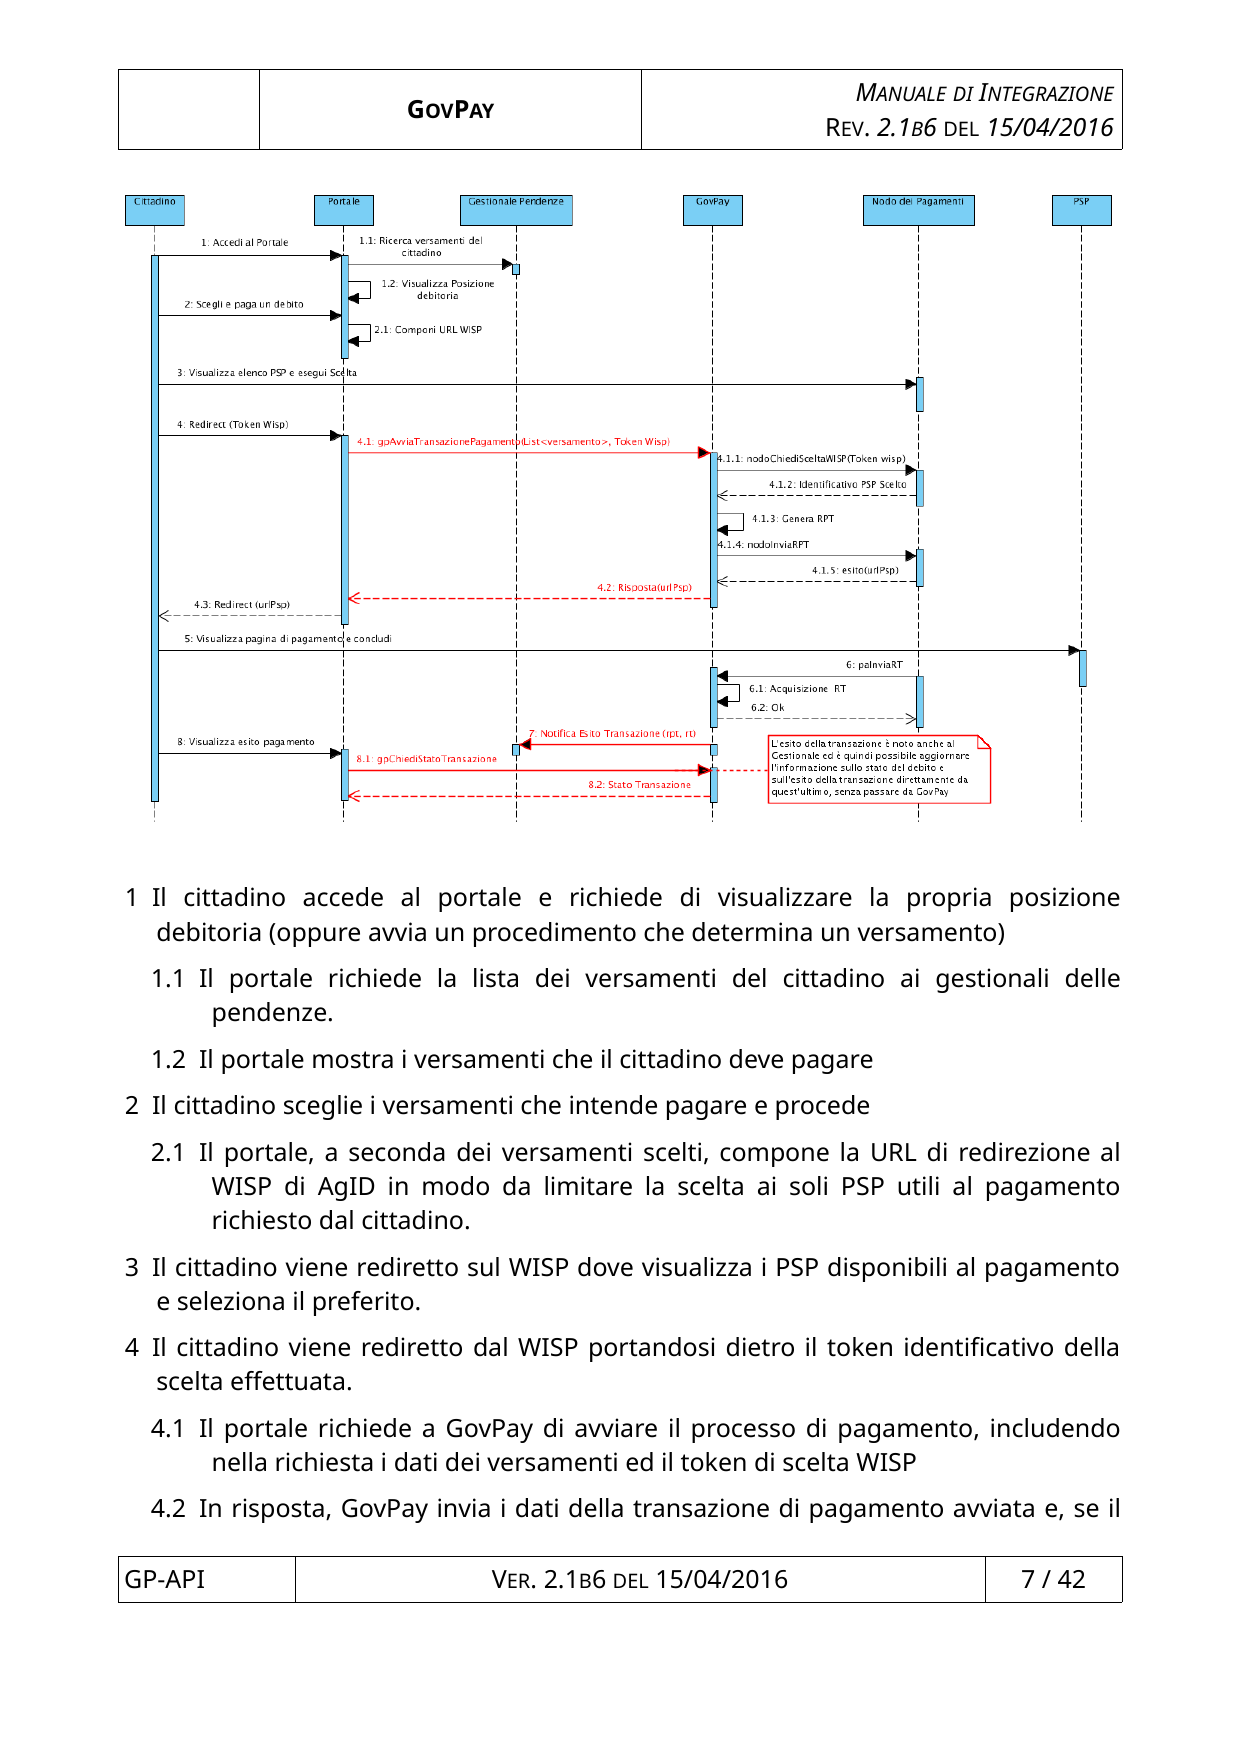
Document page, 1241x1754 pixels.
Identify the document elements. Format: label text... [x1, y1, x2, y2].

list Il cittadino sceglie i versamenti che intende pagare e procede [118, 1088, 1122, 1122]
list Il cittadino viene rediretto sul WISP dove visualizza i PSP disponibili al pagamento e seleziona il preferito. [118, 1249, 1122, 1317]
list In risposta, GovPay invia i dati della transazione di pagamento avviata e, se il [144, 1491, 1122, 1525]
picture [118, 186, 1123, 834]
list Il portale, a seconda dei versamenti scelti, compone la URL di redirezione al WISP di AgID in modo da limitare la scelta ai soli PSP utili al pagamento richiesto dal cittadino. [144, 1134, 1122, 1237]
list Il portale richiede a GovPay di avviare il processo di pagamento, includendo nella richiesta i dati dei versamenti ed il token di scelta WISP [144, 1410, 1122, 1478]
list Il portale richiede la lista dei versamenti del cittadino ai gestionali delle pendenze. [144, 961, 1122, 1029]
list Il cittadino accede al portale e richiede di visualizzare la propria posizione debitoria (oppure avvia un procedimento che determina un versamento) [118, 880, 1122, 948]
list Il portale mostra i versamenti che il cittadino deve pagare [144, 1041, 1122, 1075]
list Il cittadino viene rediretto dal WISP portandosi dietro il token identificativo della scelta effettuata. [118, 1330, 1122, 1398]
